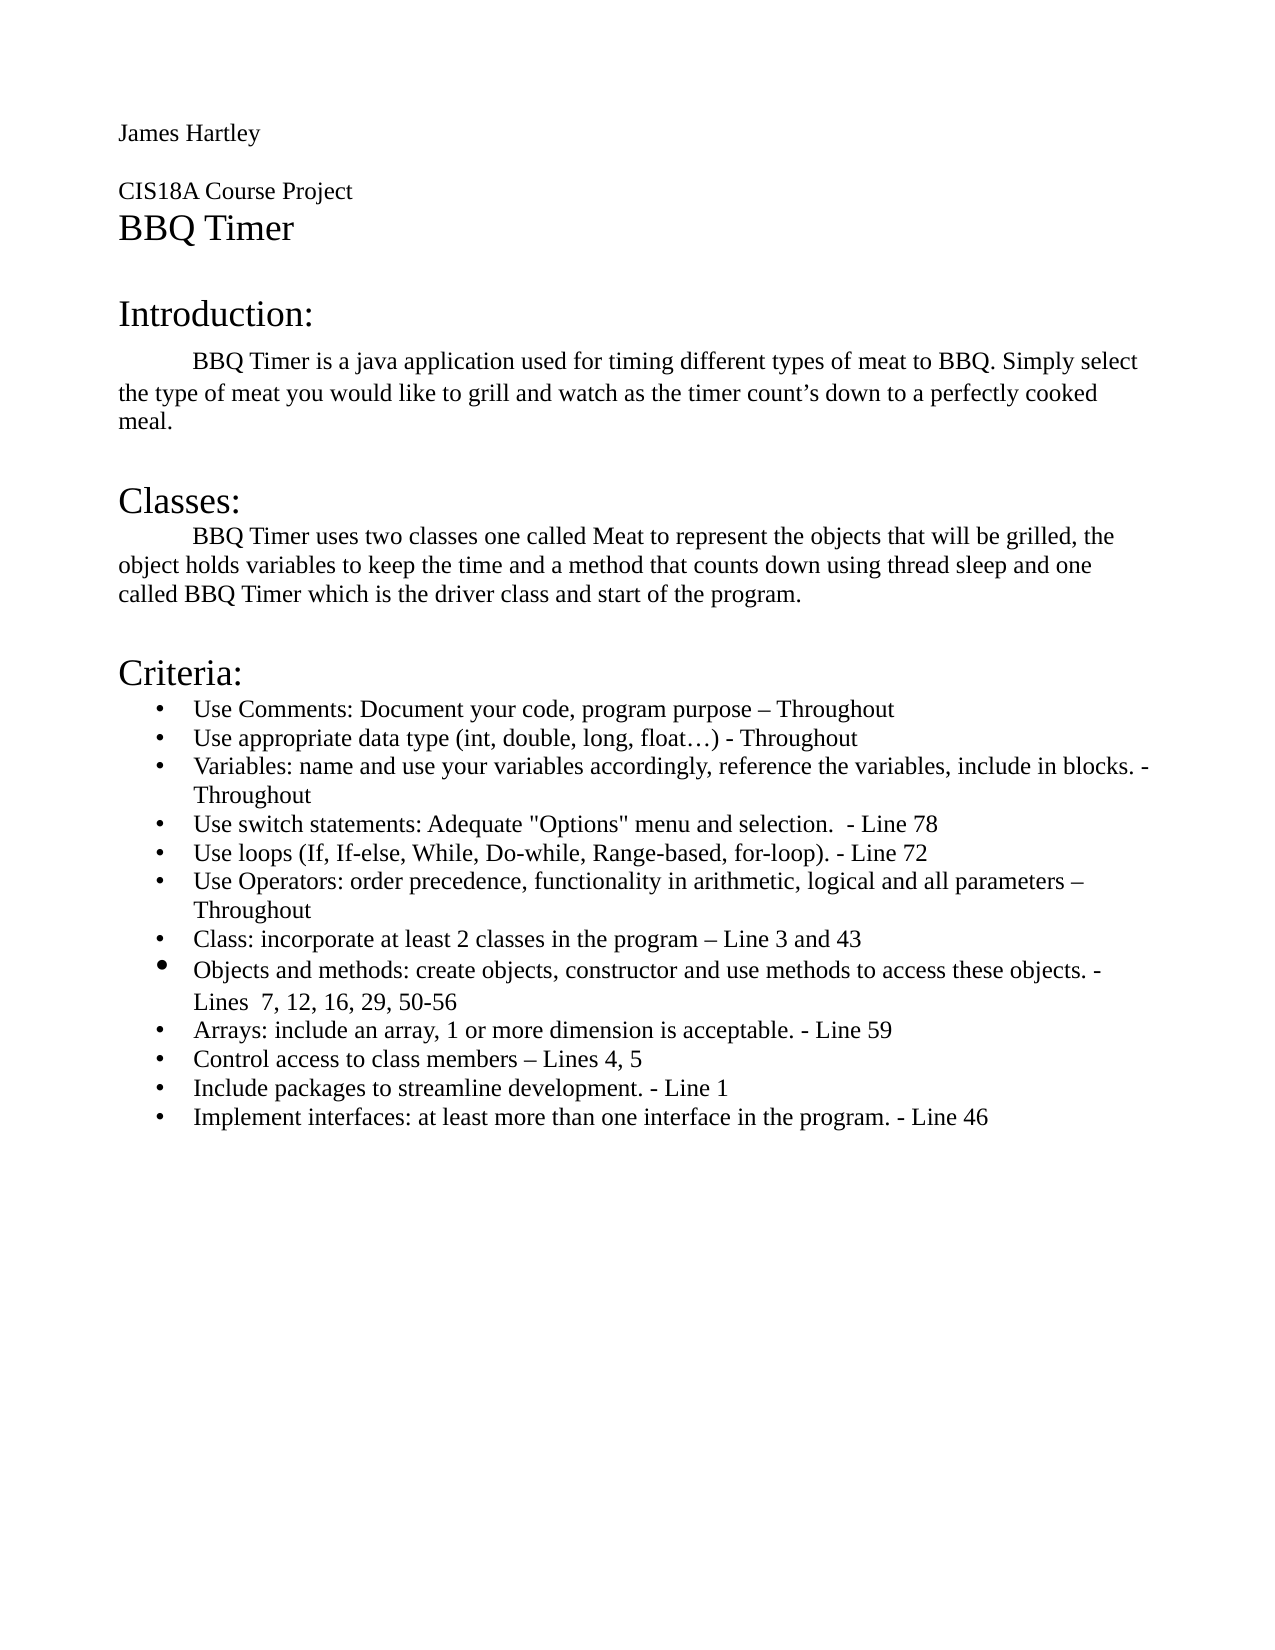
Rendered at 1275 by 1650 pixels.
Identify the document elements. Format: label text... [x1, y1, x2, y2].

list Use Operators: order precedence, functionality in arithmetic, logical and all parameters – Throughout [156, 866, 1157, 924]
text BBQ Timer [118, 205, 1157, 248]
list Class: incorporate at least 2 classes in the program – Line 3 and 43 [156, 924, 1157, 953]
list Use loops (If, If-else, While, Do-while, Range-based, for-loop). - Line 72 [156, 838, 1157, 866]
text BBQ Timer is a java application used for timing different types of meat to BBQ. Simply select the type of meat you would like to grill and watch as the timer count’s down to a perfectly cooked meal. [118, 334, 1157, 435]
text Classes: [118, 478, 1157, 521]
list Use Comments: Document your code, program purpose – Throughout [156, 694, 1157, 723]
list Use switch statements: Adequate "Options" menu and selection. - Line 78 [156, 809, 1157, 838]
list Variables: name and use your variables accordingly, reference the variables, include in blocks. - Throughout [156, 751, 1157, 809]
list Implement interfaces: at least more than one interface in the program. - Line 46 [156, 1102, 1157, 1130]
text CIS18A Course Project [118, 176, 1157, 205]
list Arrays: include an array, 1 or more dimension is acceptable. - Line 59 [156, 1015, 1157, 1044]
list Use appropriate data type (int, double, long, float…) - Throughout [156, 723, 1157, 751]
list Objects and methods: create objects, constructor and use methods to access these objects. - Lines 7, 12, 16, 29, 50-56 [156, 953, 1157, 1015]
list Control access to class members – Lines 4, 5 [156, 1044, 1157, 1073]
text BBQ Timer uses two classes one called Meat to represent the objects that will be grilled, the object holds variables to keep the time and a method that counts down using thread sleep and one called BBQ Timer which is the driver class and start of the program. [118, 521, 1157, 608]
text Introduction: [118, 291, 1157, 334]
list Include packages to streamline development. - Line 1 [156, 1073, 1157, 1102]
text Criteria: [118, 651, 1157, 694]
